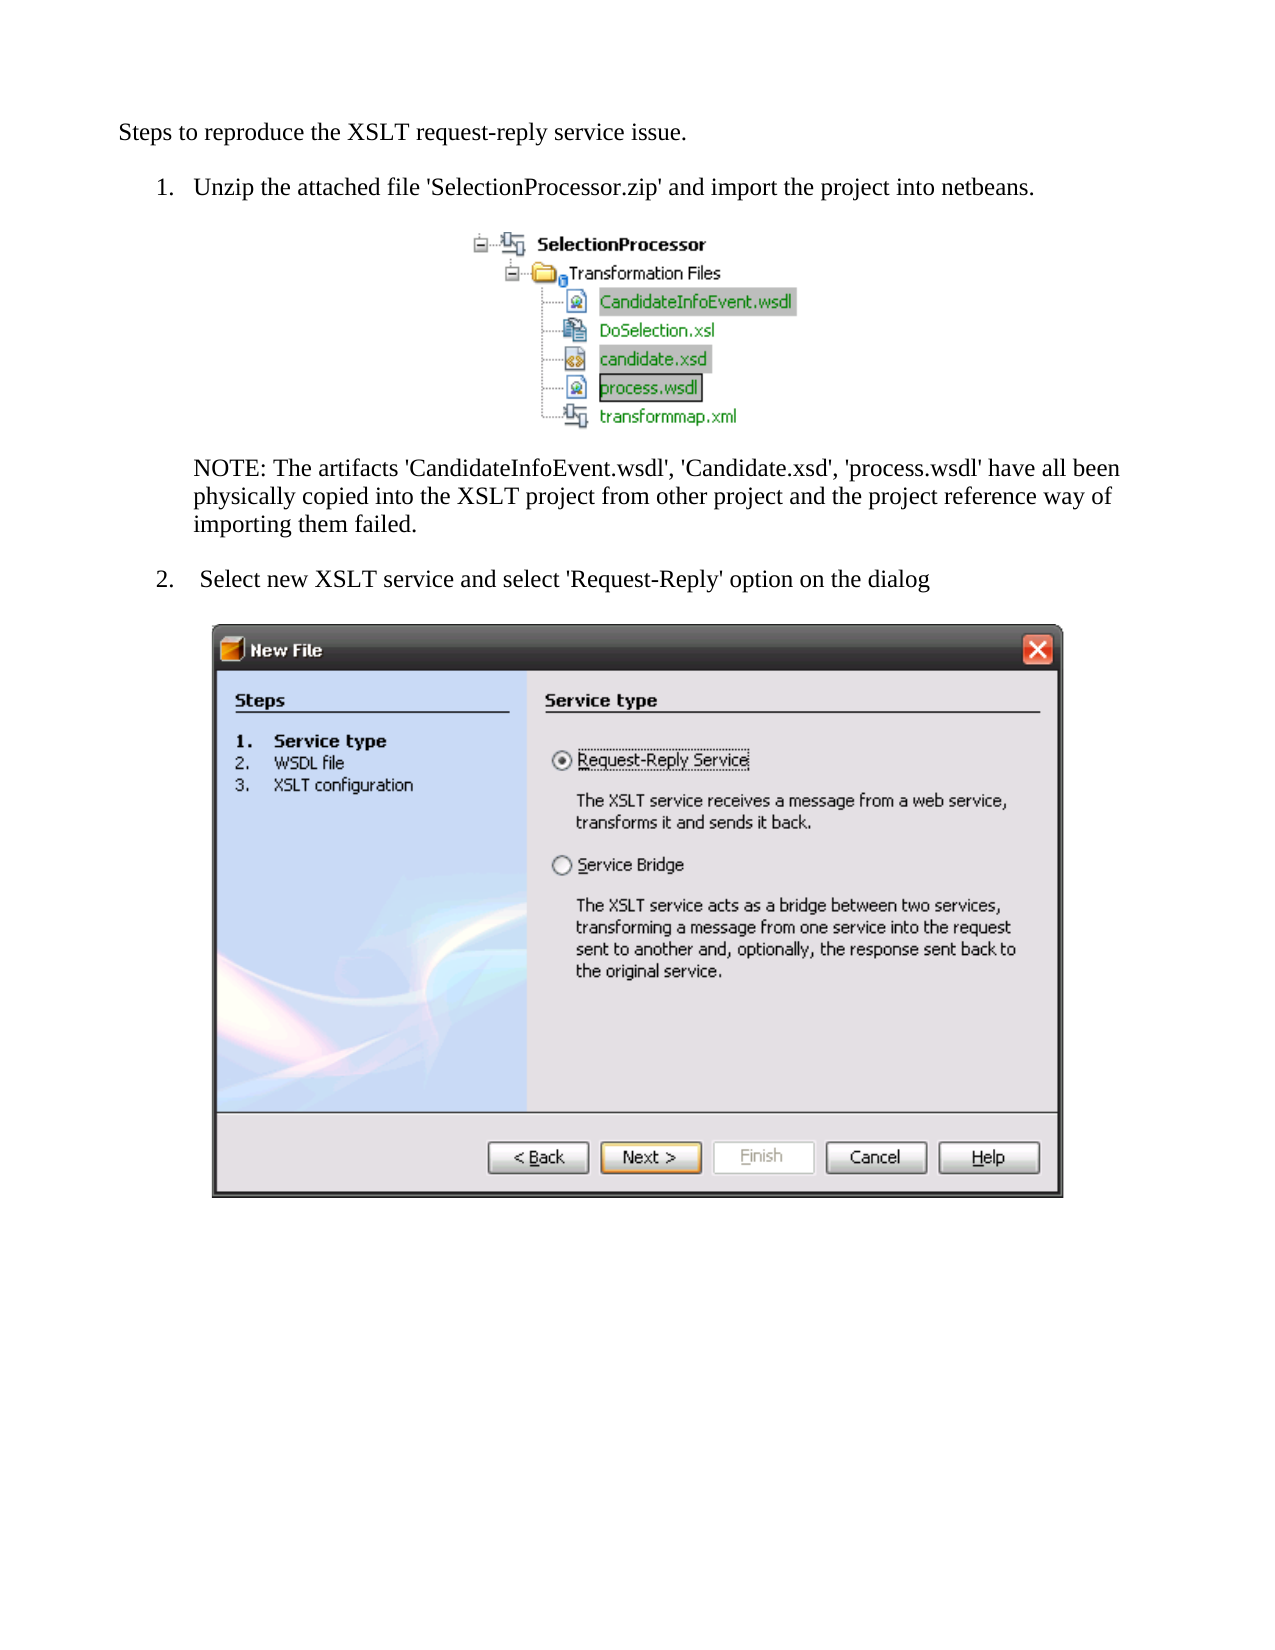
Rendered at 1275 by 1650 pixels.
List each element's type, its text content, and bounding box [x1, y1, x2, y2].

list Select new XSLT service and select 'Request-Reply' option on the dialog [156, 565, 1157, 1253]
picture [211, 624, 1064, 1198]
text Steps to reproduce the XSLT request-reply service issue. [118, 118, 1157, 146]
list Unzip the attached file 'SelectionProcessor.zip' and import the project into netbeans. NOTE: The artifacts 'CandidateInfoEvent.wsdl', 'Candidate.xsd', 'process.wsdl' have all been physically copied into the XSLT project from other project and the project reference way of importing them failed. [156, 173, 1157, 565]
